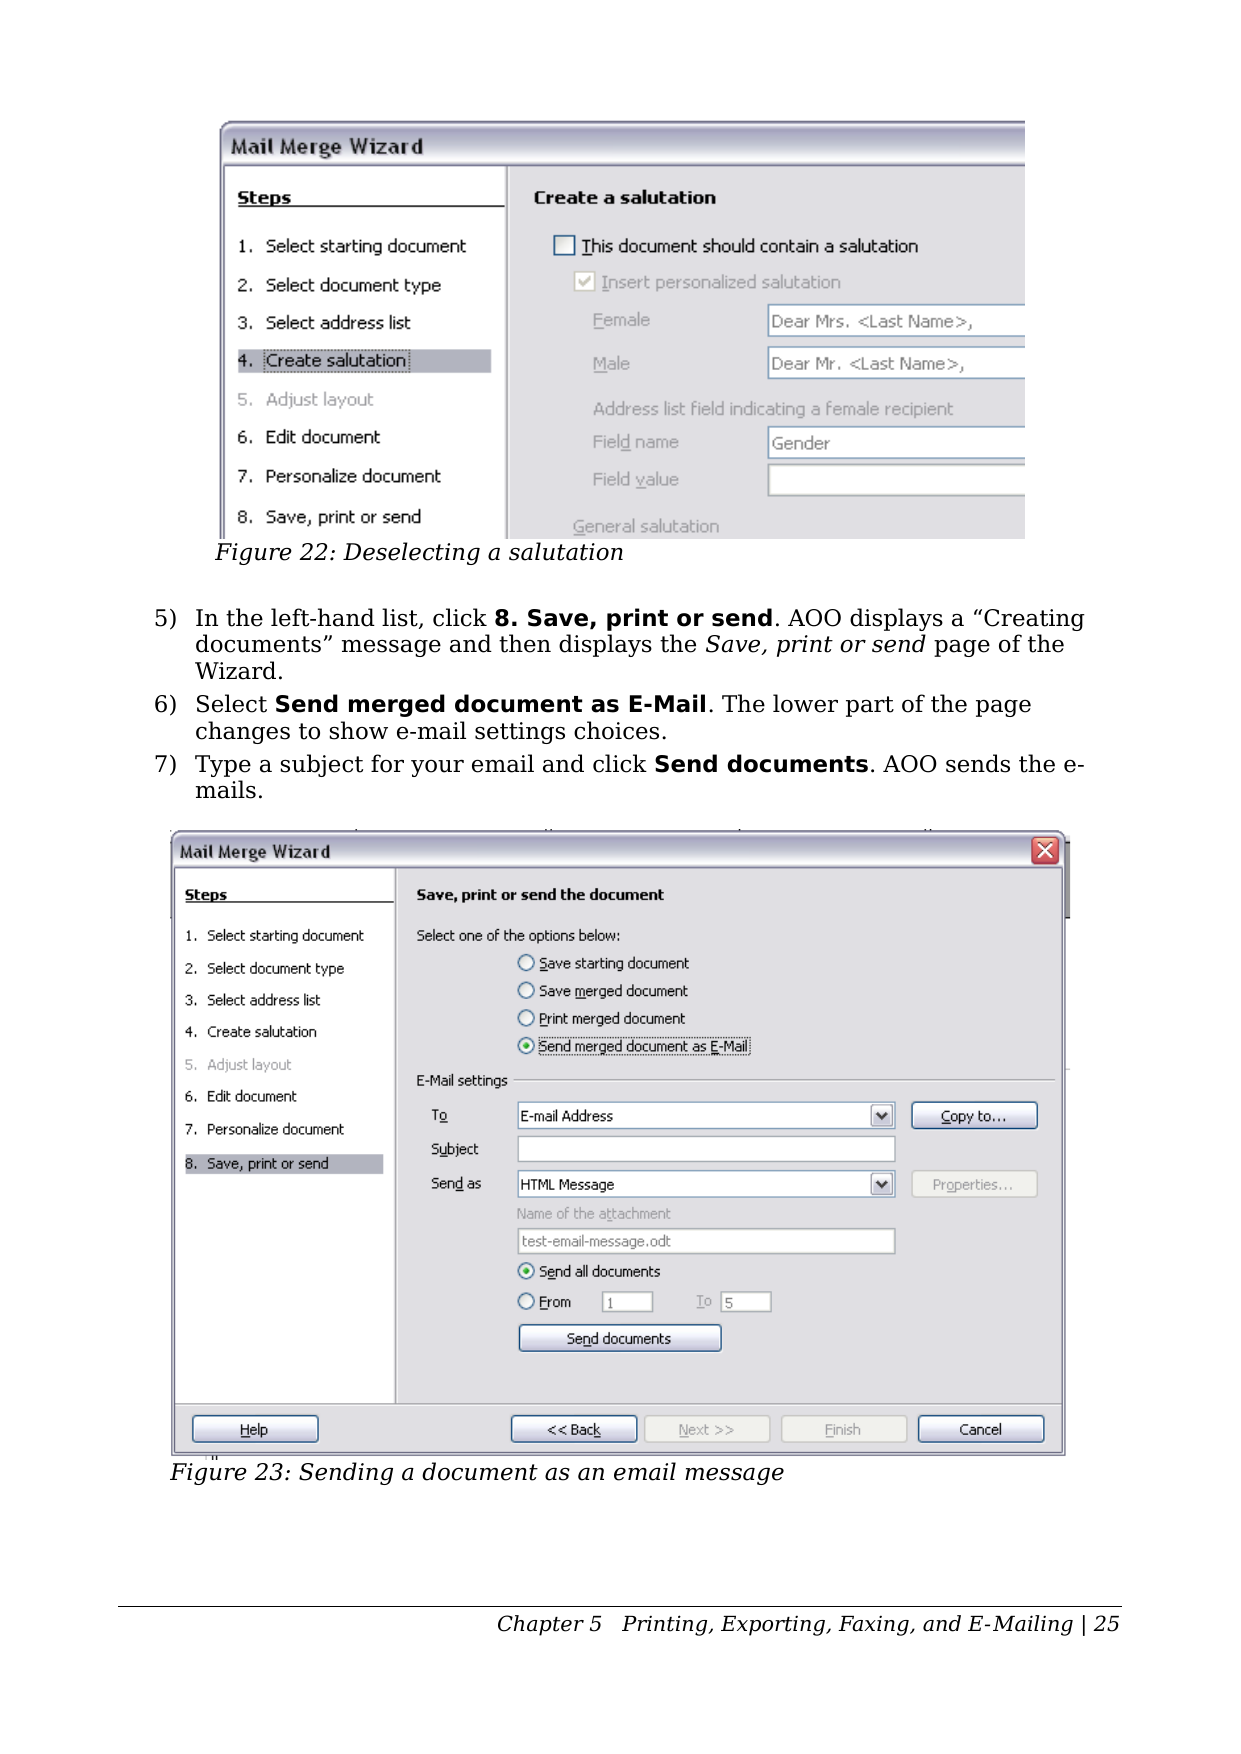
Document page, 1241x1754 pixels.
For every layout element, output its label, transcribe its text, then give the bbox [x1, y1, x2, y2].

picture [170, 829, 1071, 1460]
list Type a subject for your email and click Send documents. AOO sends the e-mails. [177, 751, 1122, 804]
list In the left-hand list, click 8. Save, print or send. AOO displays a “Creating documents” message and then displays the Save, print or send page of the Wizard. [177, 605, 1122, 685]
picture [215, 118, 1025, 539]
text Figure 22: Deselecting a salutation [215, 539, 1025, 566]
list Select Send merged document as E-Mail. The lower part of the page changes to show e-mail settings choices. [177, 691, 1122, 744]
text Figure 23: Sending a document as an email message [170, 1460, 1070, 1486]
